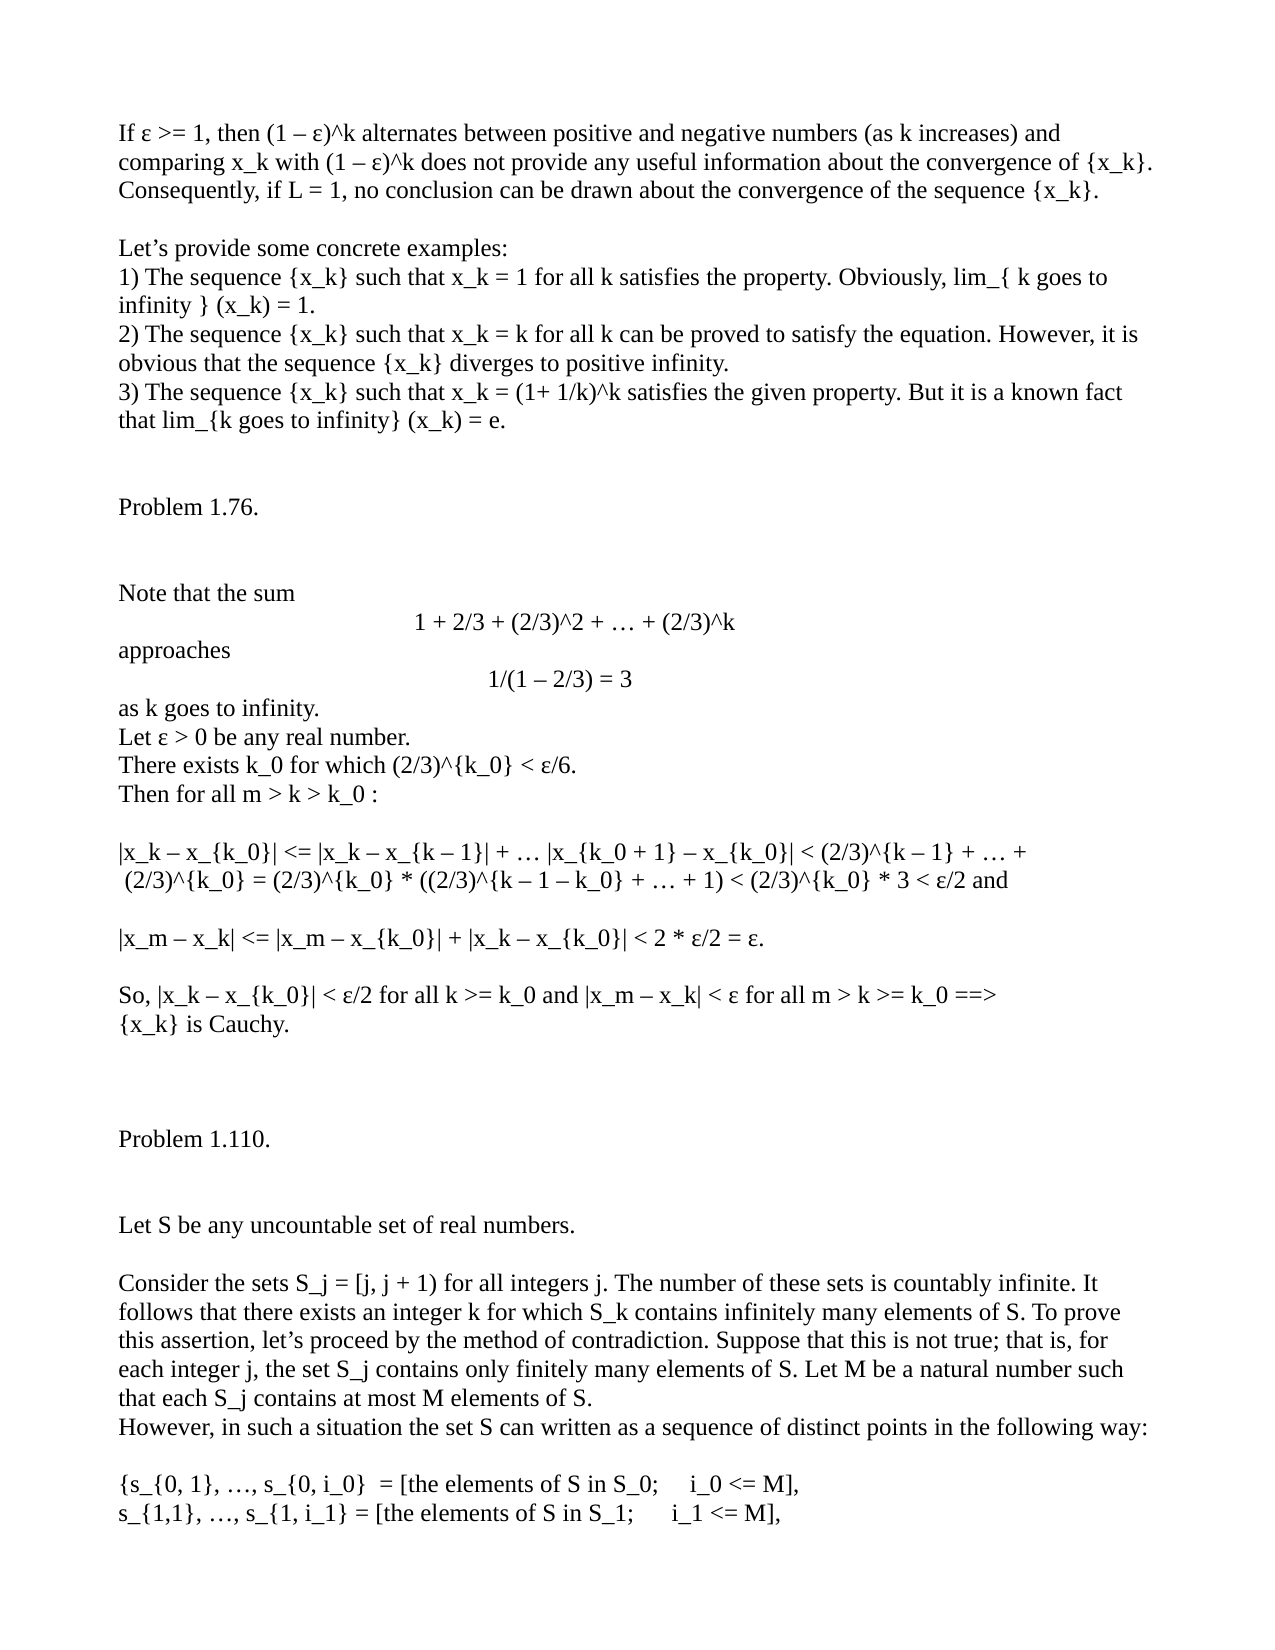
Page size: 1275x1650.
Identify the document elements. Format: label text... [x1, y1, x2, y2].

text Consider the sets S_j = [j, j + 1) for all integers j. The number of these sets is countably infinite. It follows that there exists an integer k for which S_k contains infinitely many elements of S. To prove this assertion, let’s proceed by the method of contradiction. Suppose that this is not true; that is, for each integer j, the set S_j contains only finitely many elements of S. Let M be a natural number such that each S_j contains at most M elements of S. [118, 1268, 1157, 1412]
text s_{1,1}, …, s_{1, i_1} = [the elements of S in S_1; i_1 <= M], [118, 1498, 1157, 1527]
text If ɛ >= 1, then (1 – ɛ)^k alternates between positive and negative numbers (as k increases) and comparing x_k with (1 – ɛ)^k does not provide any useful information about the convergence of {x_k}. [118, 118, 1157, 176]
text Note that the sum [118, 578, 1157, 607]
text Let ɛ > 0 be any real number. [118, 722, 1157, 751]
text Let S be any uncountable set of real numbers. [118, 1211, 1157, 1239]
text 1) The sequence {x_k} such that x_k = 1 for all k satisfies the property. Obviously, lim_{ k goes to infinity } (x_k) = 1. [118, 262, 1157, 319]
text |x_m – x_k| <= |x_m – x_{k_0}| + |x_k – x_{k_0}| < 2 * ɛ/2 = ɛ. [118, 923, 1157, 952]
text |x_k – x_{k_0}| <= |x_k – x_{k – 1}| + … |x_{k_0 + 1} – x_{k_0}| < (2/3)^{k – 1} + … + [118, 837, 1157, 866]
text {x_k} is Cauchy. [118, 1009, 1157, 1038]
text However, in such a situation the set S can written as a sequence of distinct points in the following way: [118, 1412, 1157, 1441]
text Consequently, if L = 1, no conclusion can be drawn about the convergence of the sequence {x_k}. [118, 176, 1157, 204]
text Problem 1.110. [118, 1124, 1157, 1153]
text 3) The sequence {x_k} such that x_k = (1+ 1/k)^k satisfies the given property. But it is a known fact that lim_{k goes to infinity} (x_k) = e. [118, 377, 1157, 434]
text Let’s provide some concrete examples: [118, 233, 1157, 262]
text 1 + 2/3 + (2/3)^2 + … + (2/3)^k [118, 607, 1157, 636]
text (2/3)^{k_0} = (2/3)^{k_0} * ((2/3)^{k – 1 – k_0} + … + 1) < (2/3)^{k_0} * 3 < ɛ/2 and [118, 866, 1157, 894]
text as k goes to infinity. [118, 693, 1157, 722]
text {s_{0, 1}, …, s_{0, i_0} = [the elements of S in S_0; i_0 <= M], [118, 1469, 1157, 1498]
text approaches [118, 636, 1157, 664]
text So, |x_k – x_{k_0}| < ɛ/2 for all k >= k_0 and |x_m – x_k| < ɛ for all m > k >= k_0 ==> [118, 981, 1157, 1009]
text Then for all m > k > k_0 : [118, 779, 1157, 808]
text Problem 1.76. [118, 492, 1157, 521]
text 2) The sequence {x_k} such that x_k = k for all k can be proved to satisfy the equation. However, it is obvious that the sequence {x_k} diverges to positive infinity. [118, 319, 1157, 377]
text There exists k_0 for which (2/3)^{k_0} < ɛ/6. [118, 751, 1157, 779]
text 1/(1 – 2/3) = 3 [118, 664, 1157, 693]
